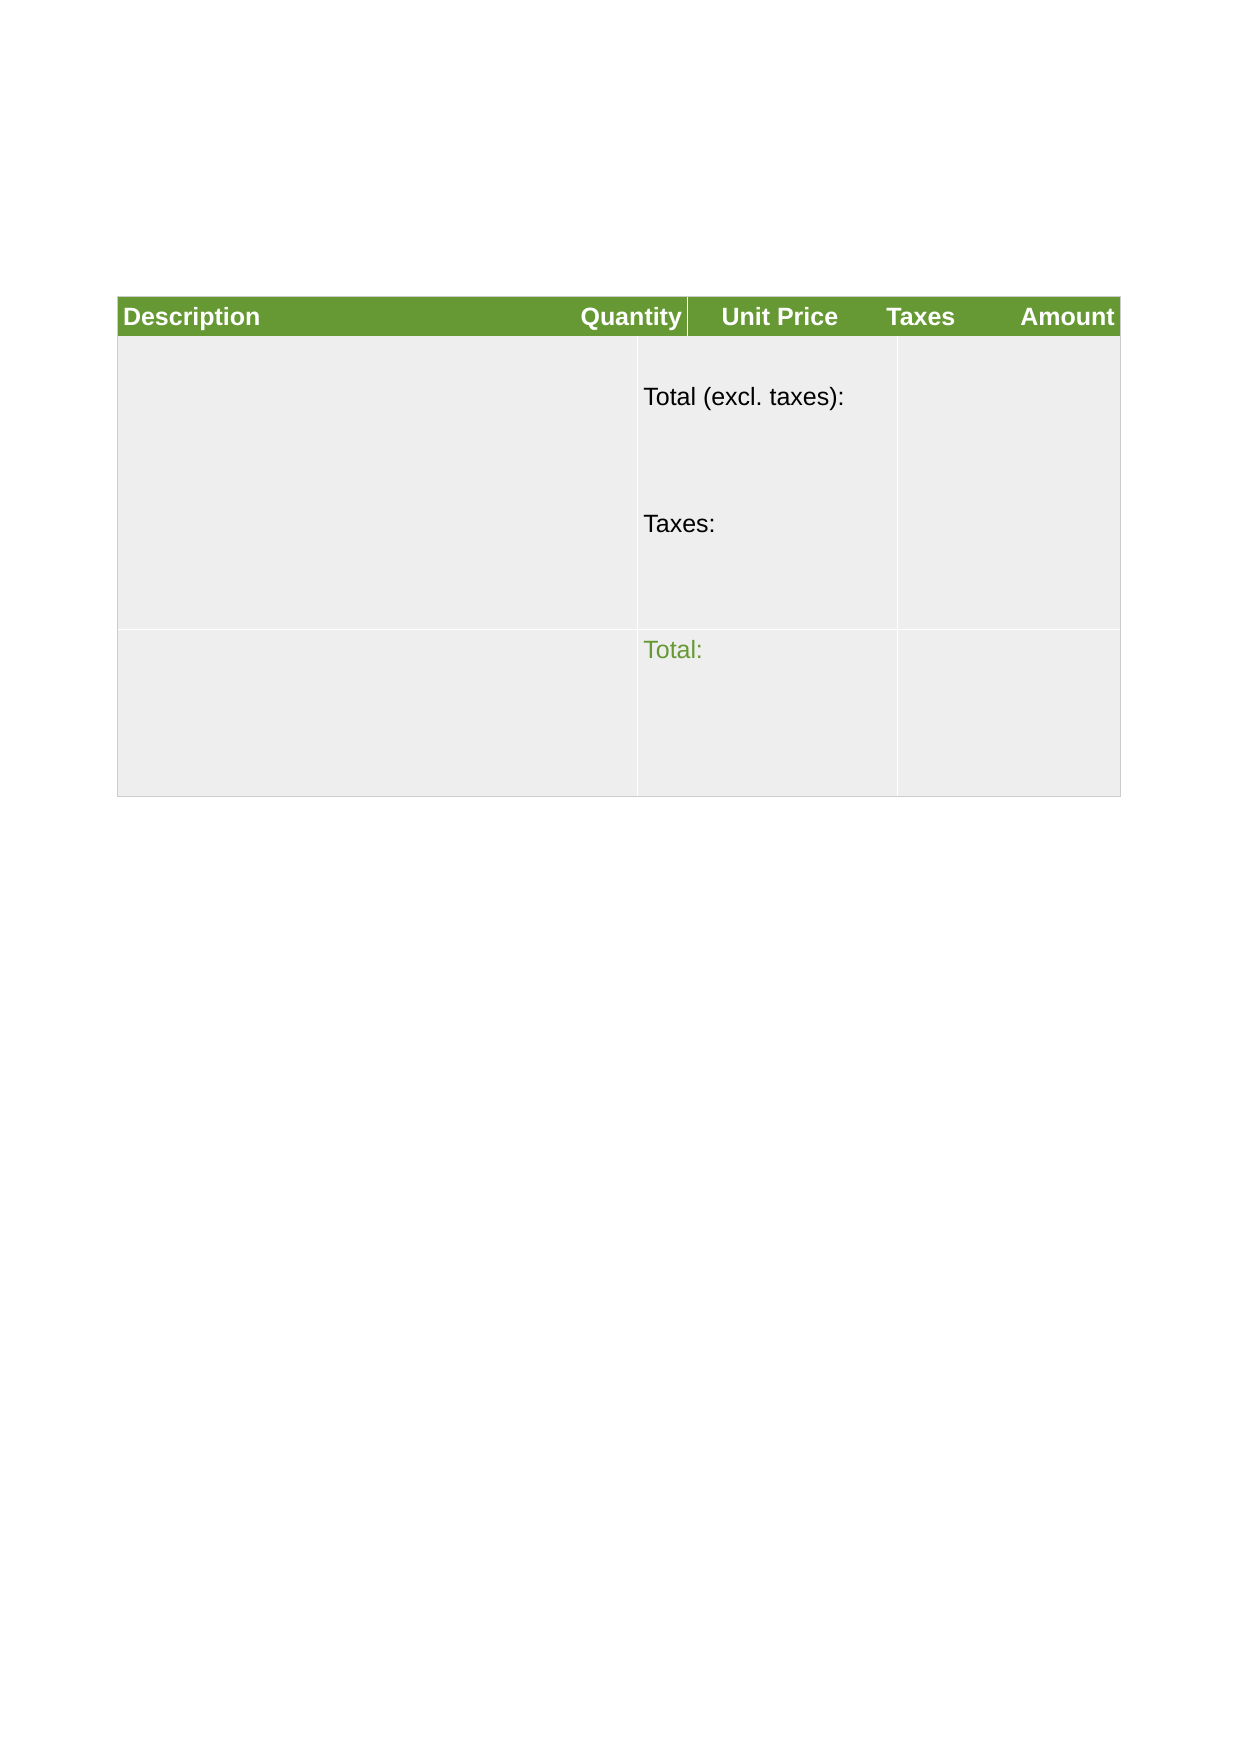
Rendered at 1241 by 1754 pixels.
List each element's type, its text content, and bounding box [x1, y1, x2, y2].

table_cell [118, 377, 377, 503]
table_cell [377, 630, 637, 756]
table_cell [377, 756, 637, 796]
table_header Description [118, 297, 530, 336]
table_header Unit Price [688, 297, 844, 336]
table_cell [377, 377, 637, 503]
table_cell [118, 336, 377, 377]
text <comment> [118, 879, 1122, 908]
table_cell Taxes: [638, 503, 897, 629]
table_cell [377, 336, 637, 377]
table_cell <format_currency(sale.tax_amount, sale.party.lang, sale.currency)> [898, 503, 1120, 629]
table_cell <format_currency(sale.untaxed_amount, sale.party.lang, sale.currency)> [898, 377, 1120, 503]
table_cell [638, 336, 897, 377]
table_cell [118, 756, 377, 796]
table_cell [898, 336, 1120, 377]
table_cell <format_currency(sale.total_amount, sale.party.lang, sale.currency)> [898, 630, 1120, 756]
table_header Amount [961, 297, 1120, 336]
text <for each="comment in (sale.comment or '').split('\n')"> [118, 838, 1122, 867]
table_cell [118, 503, 377, 629]
table_header Taxes [844, 297, 961, 336]
table_cell [377, 503, 637, 629]
text </for> [118, 921, 1122, 949]
text </for> [118, 962, 1122, 991]
table_cell Total: [638, 630, 897, 756]
table_header Quantity [530, 297, 687, 336]
table_cell [898, 756, 1120, 796]
table_cell [638, 756, 897, 796]
table_cell [118, 630, 377, 756]
table_cell Total (excl. taxes): [638, 377, 897, 503]
